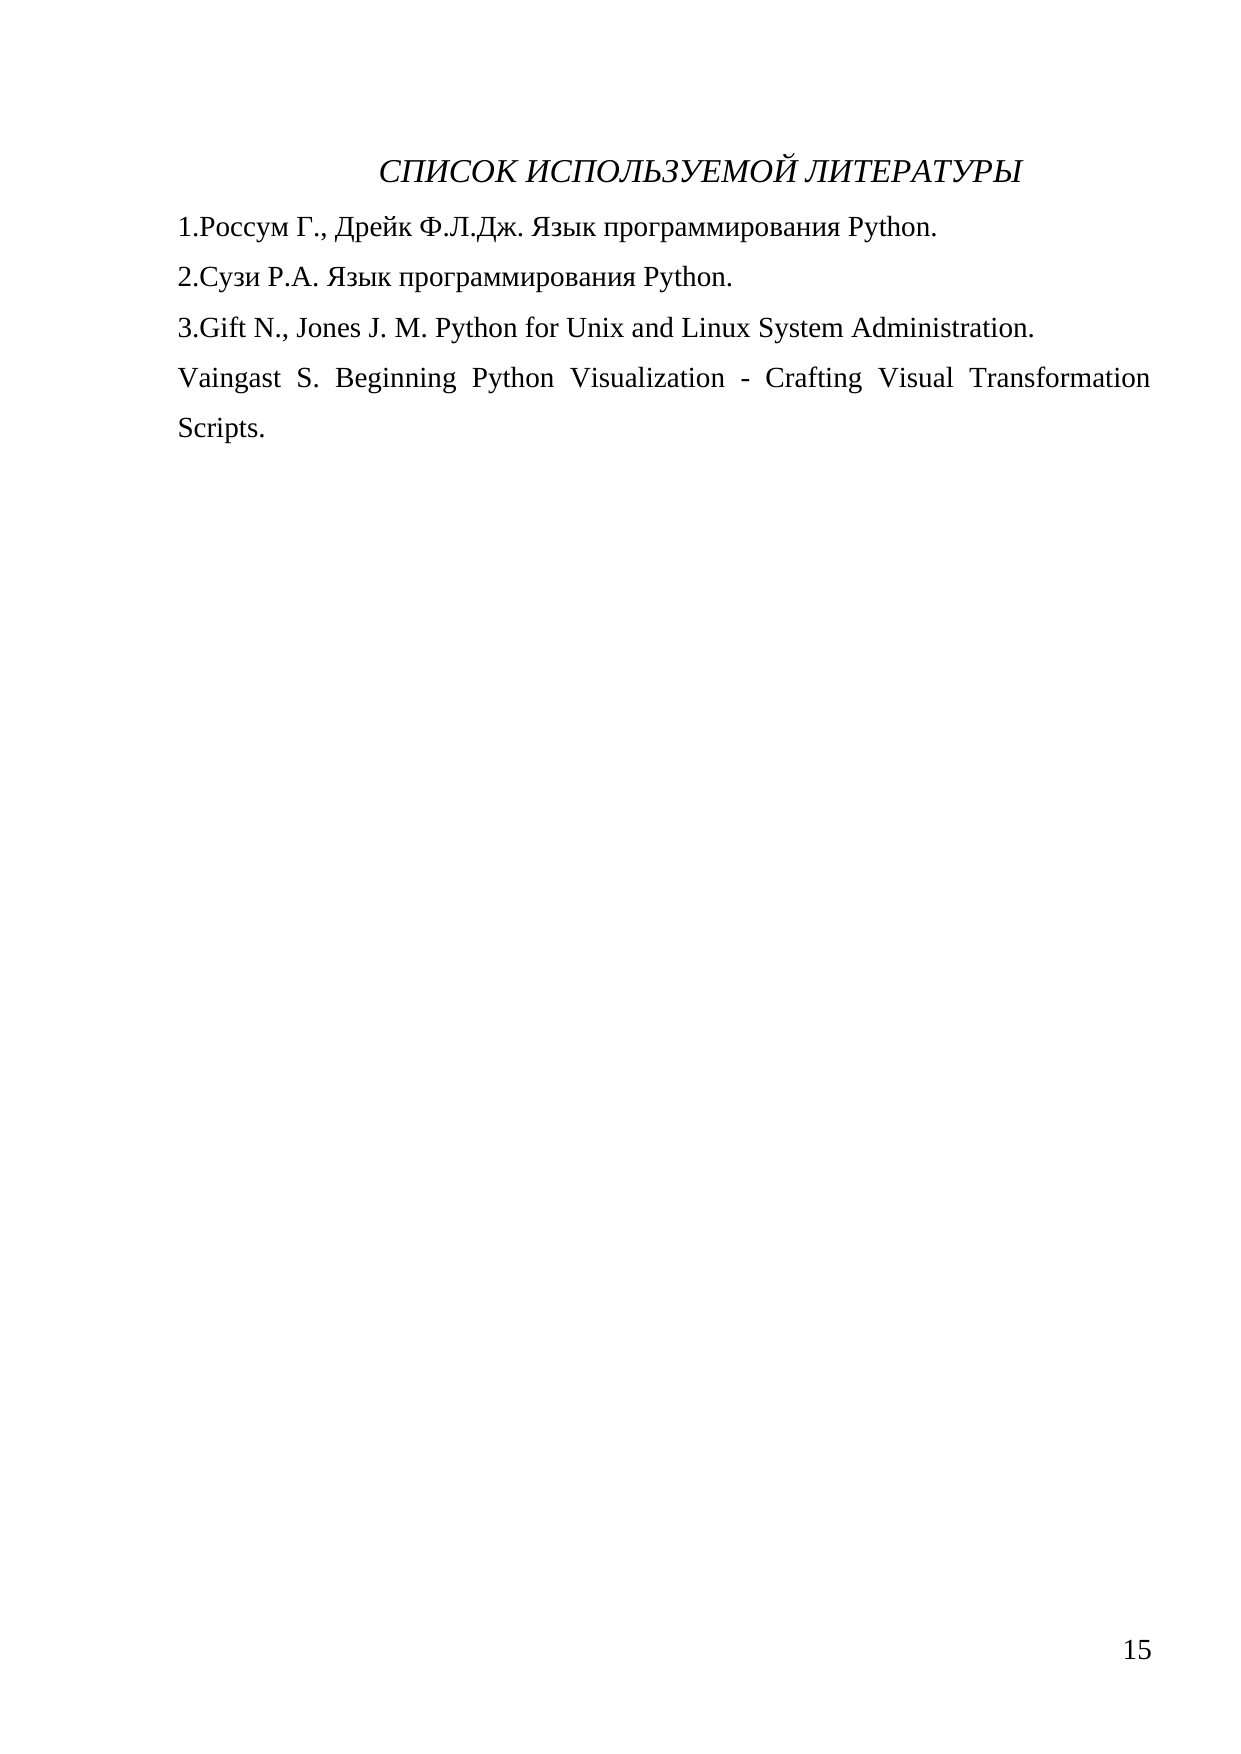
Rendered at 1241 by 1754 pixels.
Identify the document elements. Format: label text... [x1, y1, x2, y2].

text 2.Сузи Р.А. Язык программирования Python. [177, 259, 1152, 293]
text Vaingast S. Beginning Python Visualization - Crafting Visual Transformation Scripts. [177, 360, 1152, 444]
text 1.Россум Г., Дрейк Ф.Л.Дж. Язык программирования Python. [177, 209, 1152, 243]
text 3.Gift N., Jones J. M. Python for Unix and Linux System Administration. [177, 310, 1152, 343]
subtitle СПИСОК ИСПОЛЬЗУЕМОЙ ЛИТЕРАТУРЫ [177, 152, 1152, 190]
